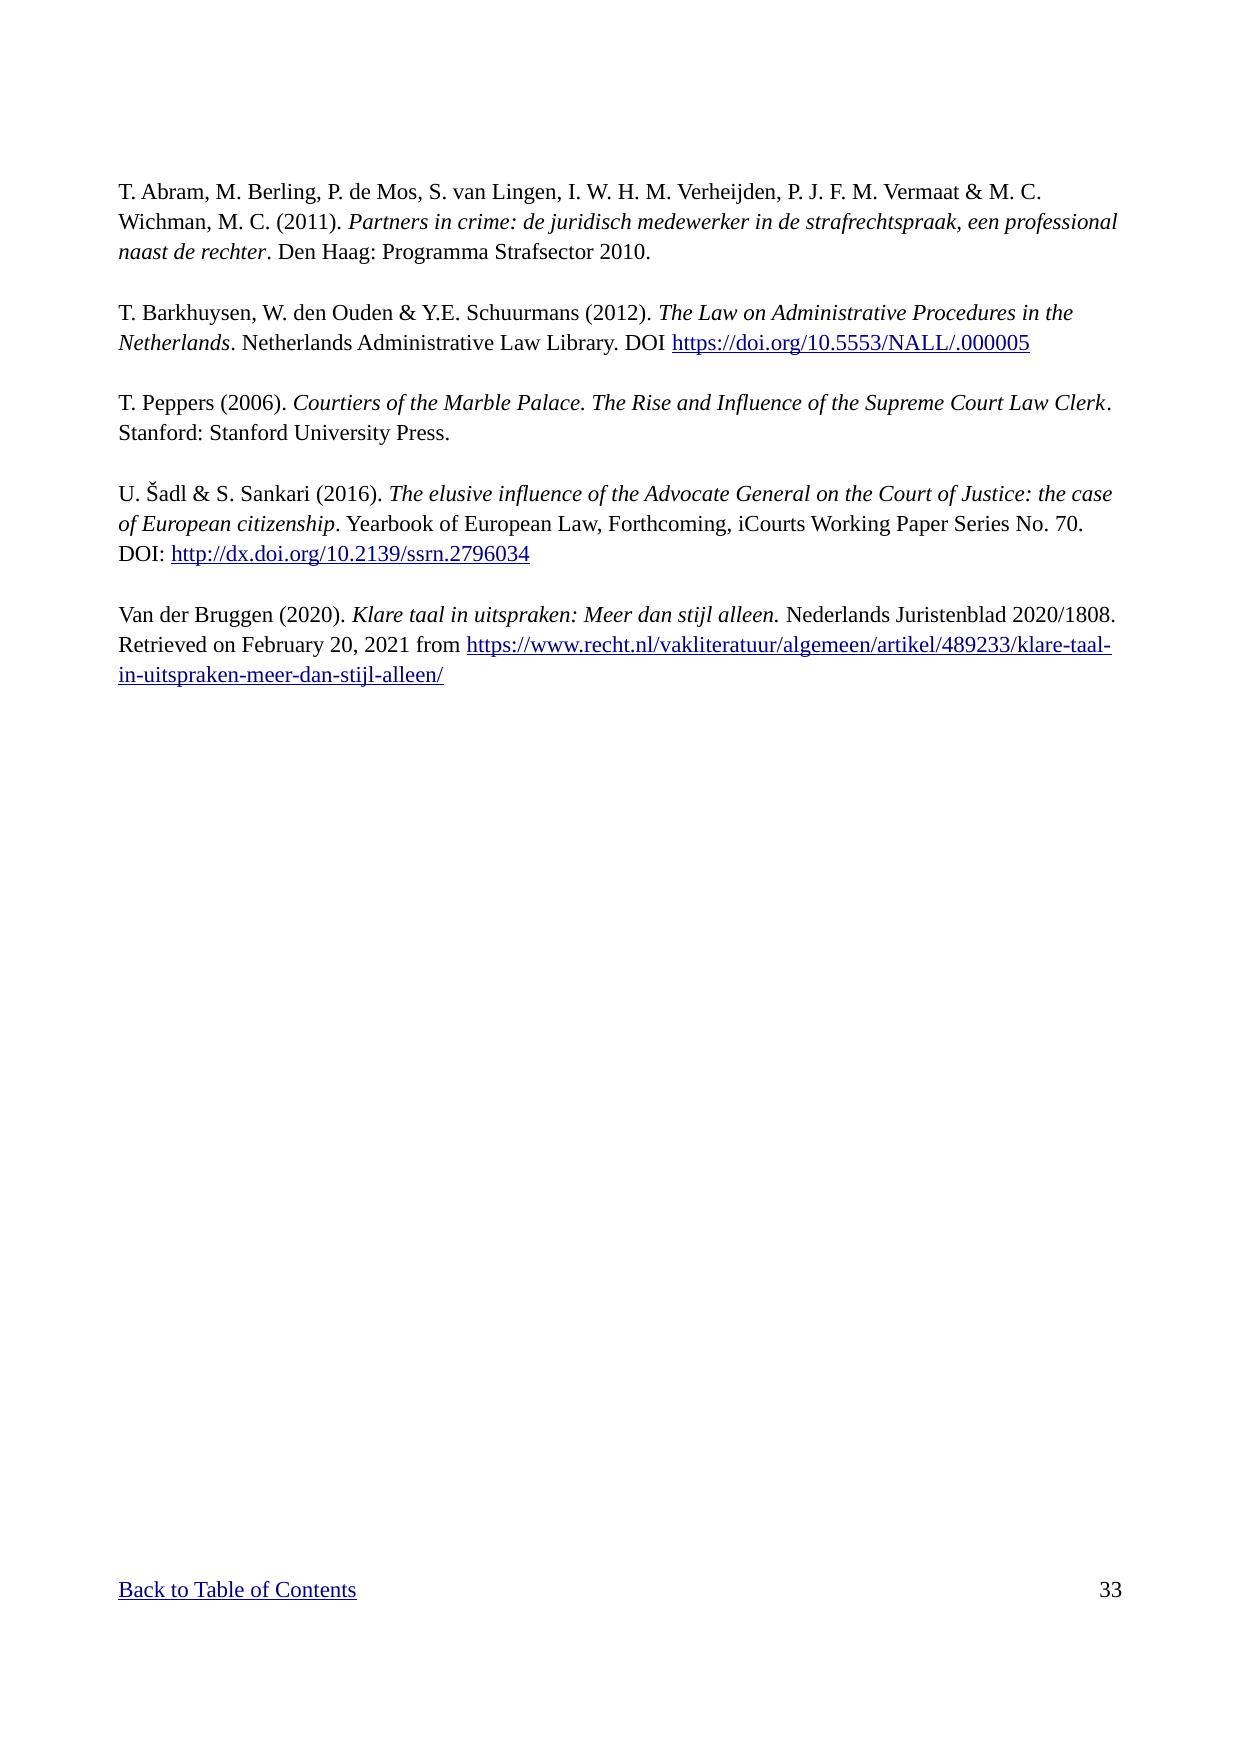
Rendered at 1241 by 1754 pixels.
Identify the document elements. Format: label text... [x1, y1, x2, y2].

text T. Barkhuysen, W. den Ouden & Y.E. Schuurmans (2012). The Law on Administrative Procedures in the Netherlands. Netherlands Administrative Law Library. DOI https://doi.org/10.5553/NALL/.000005 [118, 299, 1122, 355]
text Van der Bruggen (2020). Klare taal in uitspraken: Meer dan stijl alleen. Nederlands Juristenblad 2020/1808. Retrieved on February 20, 2021 from https://www.recht.nl/vakliteratuur/algemeen/artikel/489233/klare-taal-in-uitspraken-meer-dan-stijl-alleen/ [118, 601, 1122, 687]
text U. Šadl & S. Sankari (2016). The elusive influence of the Advocate General on the Court of Justice: the case of European citizenship. Yearbook of European Law, Forthcoming, iCourts Working Paper Series No. 70. DOI: http://dx.doi.org/10.2139/ssrn.2796034 [118, 480, 1122, 567]
text T. Peppers (2006). Courtiers of the Marble Palace. The Rise and Influence of the Supreme Court Law Clerk. Stanford: Stanford University Press. [118, 389, 1122, 446]
text T. Abram, M. Berling, P. de Mos, S. van Lingen, I. W. H. M. Verheijden, P. J. F. M. Vermaat & M. C. Wichman, M. C. (2011). Partners in crime: de juridisch medewerker in de strafrechtspraak, een professional naast de rechter. Den Haag: Programma Strafsector 2010. [118, 178, 1122, 264]
